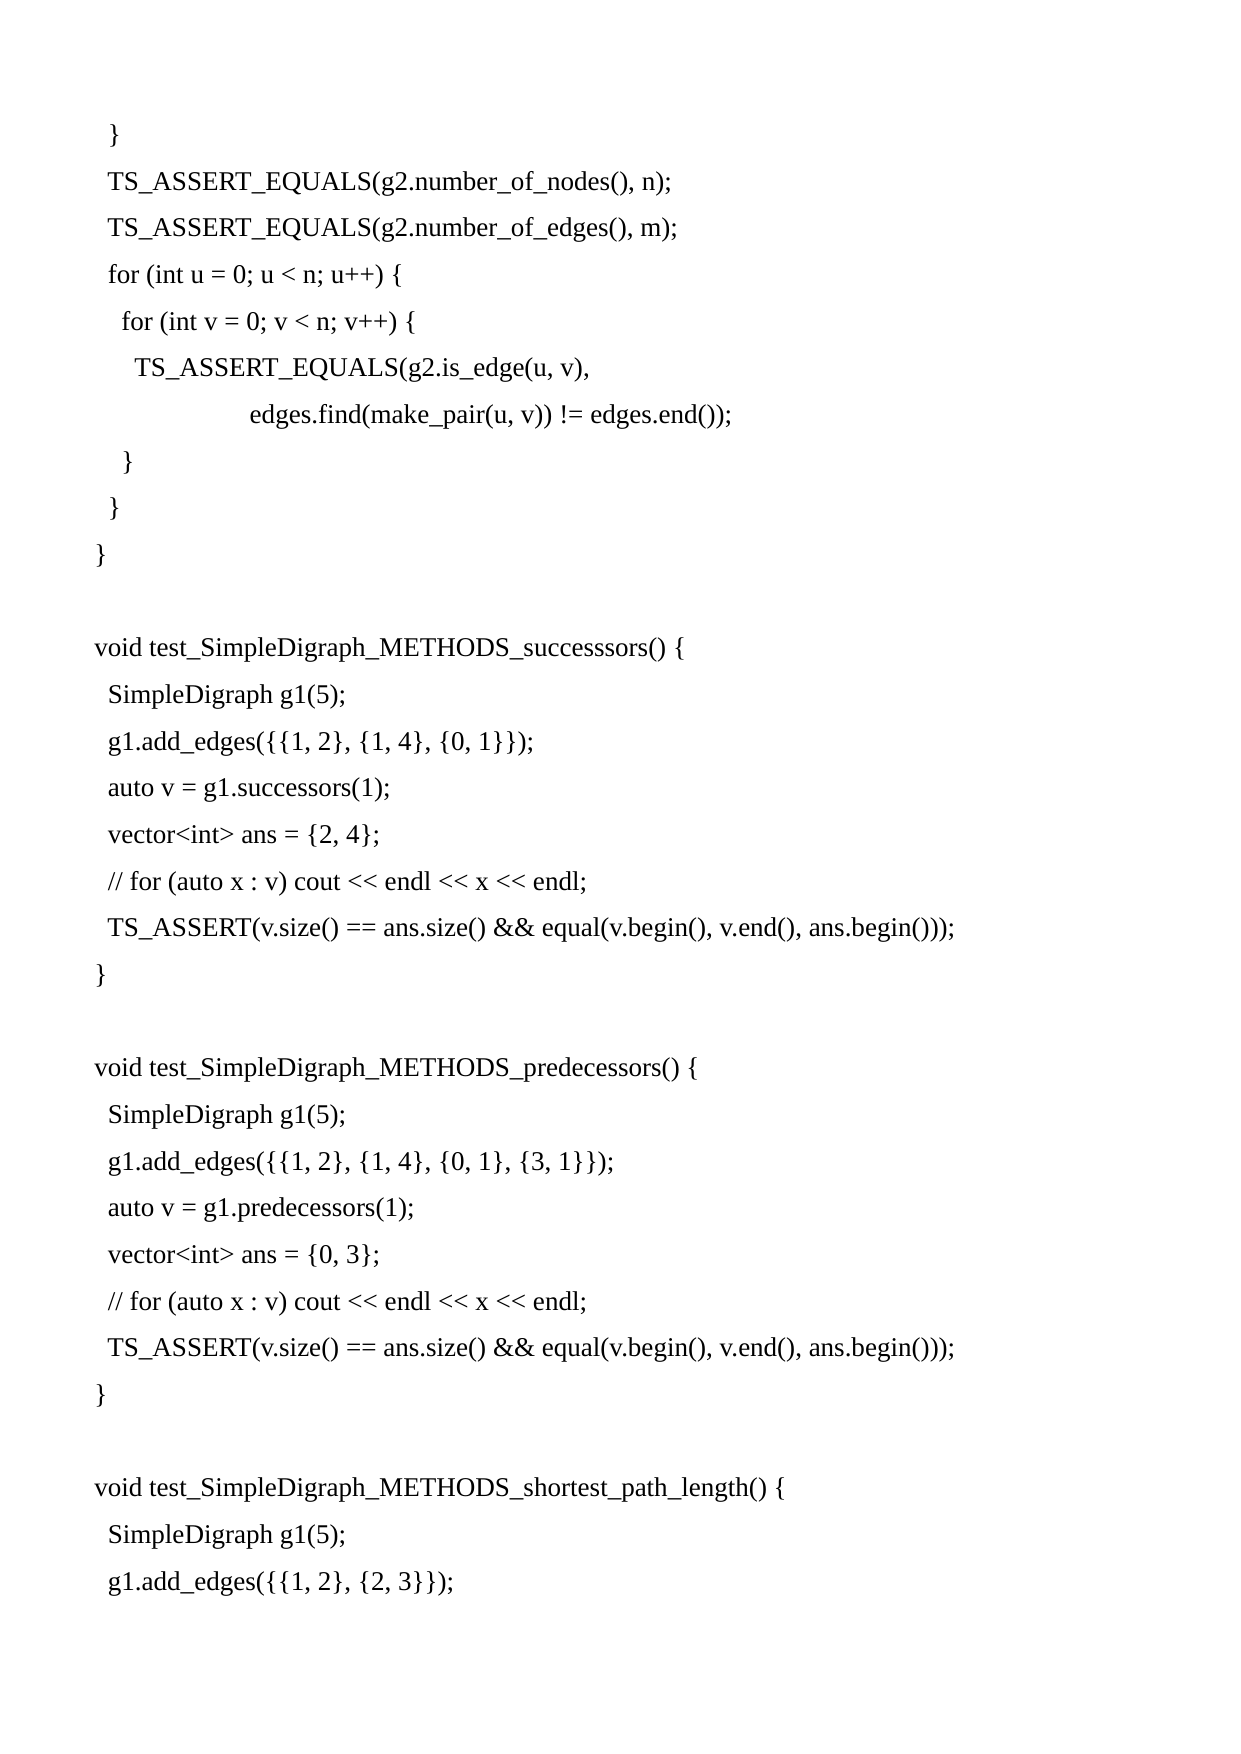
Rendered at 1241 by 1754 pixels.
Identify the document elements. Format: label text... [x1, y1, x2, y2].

list TS_ASSERT(v.size() == ans.size() && equal(v.begin(), v.end(), ans.begin())); [81, 1331, 1122, 1363]
list TS_ASSERT_EQUALS(g2.number_of_nodes(), n); [81, 165, 1122, 196]
list // for (auto x : v) cout << endl << x << endl; [81, 1285, 1122, 1316]
list vector<int> ans = {0, 3}; [81, 1238, 1122, 1269]
list } [81, 958, 1122, 989]
list SimpleDigraph g1(5); [81, 1098, 1122, 1129]
list TS_ASSERT(v.size() == ans.size() && equal(v.begin(), v.end(), ans.begin())); [81, 911, 1122, 943]
list SimpleDigraph g1(5); [81, 678, 1122, 709]
list // for (auto x : v) cout << endl << x << endl; [81, 865, 1122, 896]
list TS_ASSERT_EQUALS(g2.is_edge(u, v), [81, 351, 1122, 383]
list void test_SimpleDigraph_METHODS_successsors() { [81, 631, 1122, 663]
list g1.add_edges({{1, 2}, {1, 4}, {0, 1}, {3, 1}}); [81, 1145, 1122, 1176]
list } [81, 445, 1122, 476]
list } [81, 118, 1122, 149]
list SimpleDigraph g1(5); [81, 1518, 1122, 1549]
list } [81, 491, 1122, 523]
list } [81, 1378, 1122, 1409]
list TS_ASSERT_EQUALS(g2.number_of_edges(), m); [81, 211, 1122, 243]
list for (int u = 0; u < n; u++) { [81, 258, 1122, 289]
list vector<int> ans = {2, 4}; [81, 818, 1122, 849]
list auto v = g1.successors(1); [81, 771, 1122, 803]
list for (int v = 0; v < n; v++) { [81, 305, 1122, 336]
list auto v = g1.predecessors(1); [81, 1191, 1122, 1223]
list void test_SimpleDigraph_METHODS_shortest_path_length() { [81, 1471, 1122, 1503]
list } [81, 538, 1122, 569]
list g1.add_edges({{1, 2}, {1, 4}, {0, 1}}); [81, 725, 1122, 756]
list void test_SimpleDigraph_METHODS_predecessors() { [81, 1051, 1122, 1083]
list edges.find(make_pair(u, v)) != edges.end()); [81, 398, 1122, 429]
list g1.add_edges({{1, 2}, {2, 3}}); [81, 1565, 1122, 1596]
